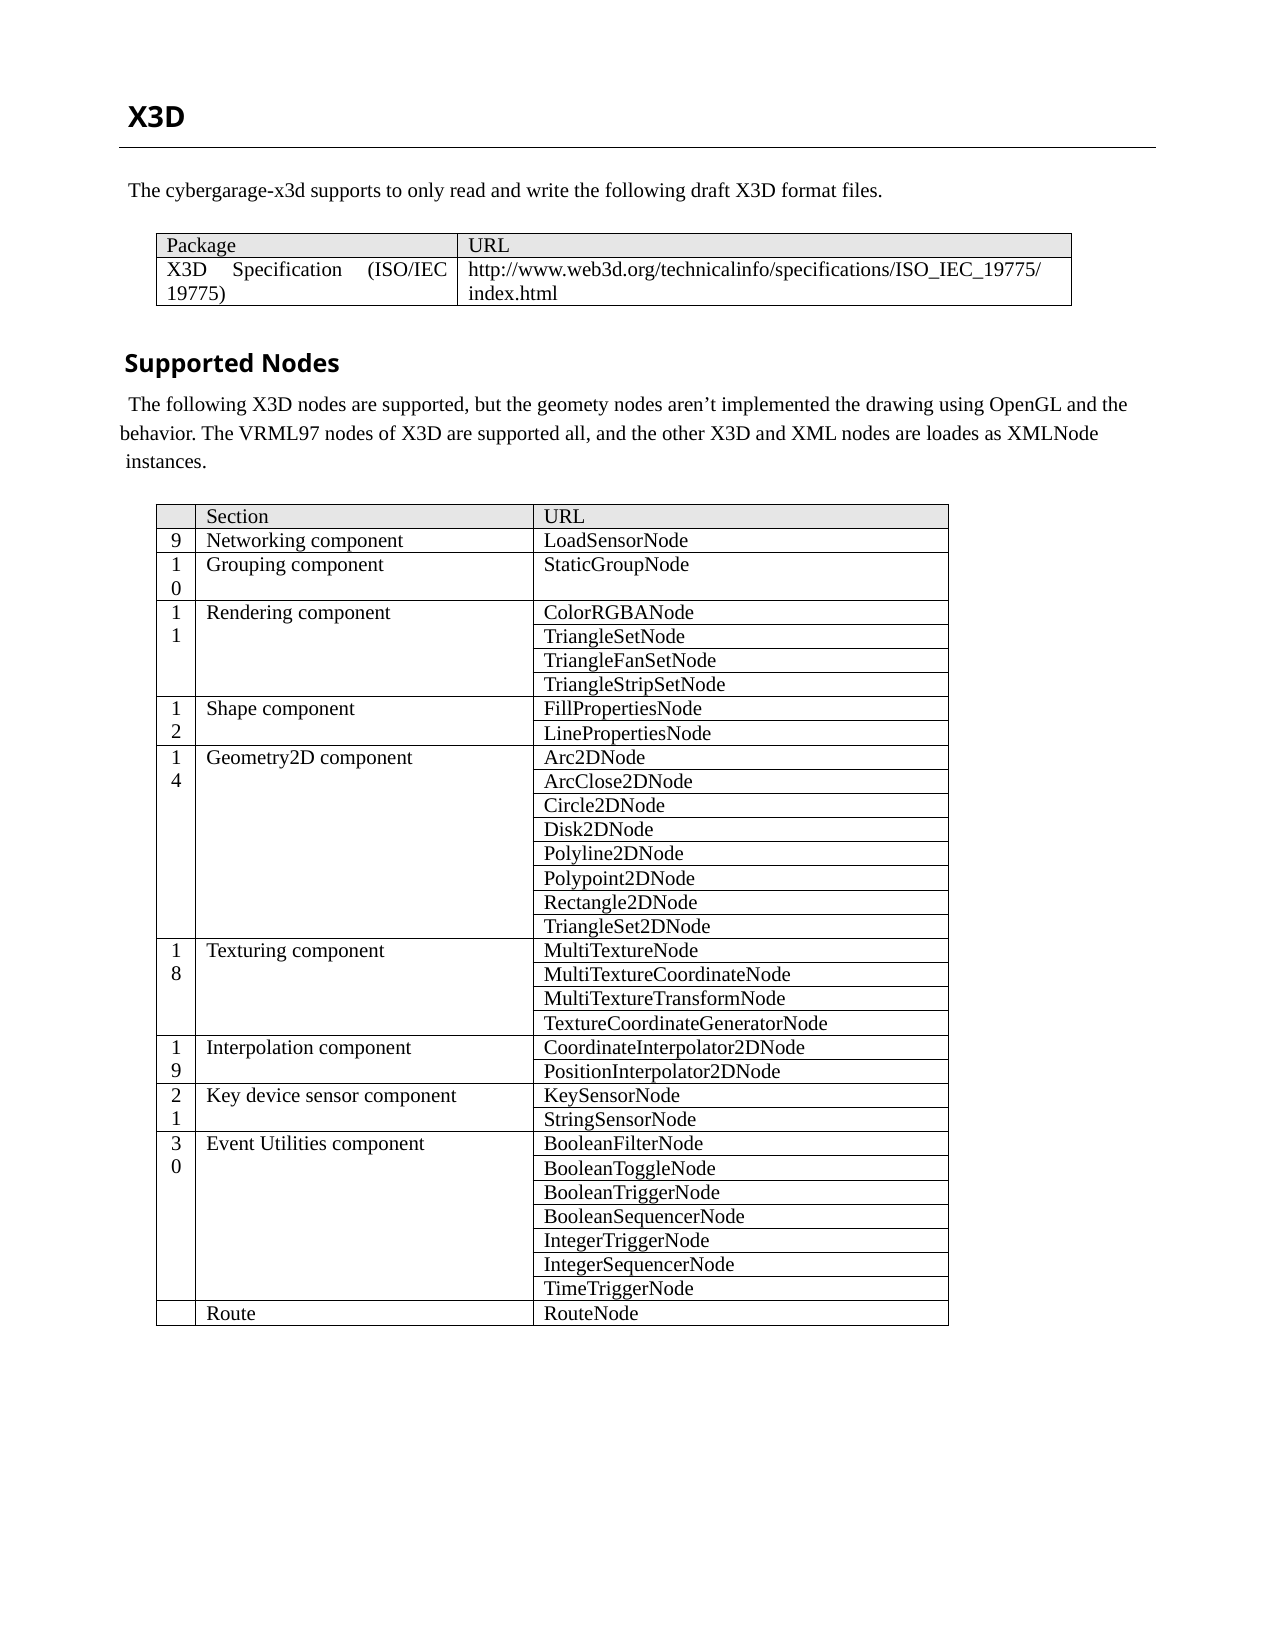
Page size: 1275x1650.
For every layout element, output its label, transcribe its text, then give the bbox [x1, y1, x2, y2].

table_cell RouteNode [534, 1301, 948, 1324]
table_cell IntegerSequencerNode [534, 1253, 948, 1276]
table_cell MultiTextureTransformNode [534, 987, 948, 1010]
table_cell MultiTextureNode [534, 939, 948, 962]
subtitle X3D [119, 88, 1156, 147]
table_cell Shape component [196, 697, 533, 744]
table_cell Geometry2D component [196, 746, 533, 938]
table_cell 21 [157, 1084, 195, 1131]
table_cell Route [196, 1301, 533, 1324]
table_cell StringSensorNode [534, 1108, 948, 1131]
table_cell Rectangle2DNode [534, 891, 948, 914]
table_cell 10 [157, 553, 195, 599]
table_header [157, 505, 195, 528]
table_header Package [157, 234, 457, 257]
table_cell 14 [157, 746, 195, 938]
table_cell 18 [157, 939, 195, 1034]
table_cell Grouping component [196, 553, 533, 599]
subtitle Supported Nodes [119, 334, 1156, 391]
table_cell Key device sensor component [196, 1084, 533, 1131]
table_header URL [534, 505, 948, 528]
table_cell ColorRGBANode [534, 601, 948, 624]
table_cell BooleanFilterNode [534, 1132, 948, 1155]
table_cell 12 [157, 697, 195, 744]
table_cell Polyline2DNode [534, 842, 948, 865]
table_cell 9 [157, 529, 195, 552]
table_cell BooleanTriggerNode [534, 1181, 948, 1204]
table_cell Polypoint2DNode [534, 866, 948, 889]
table_cell Texturing component [196, 939, 533, 1034]
table_cell CoordinateInterpolator2DNode [534, 1036, 948, 1059]
table_cell MultiTextureCoordinateNode [534, 963, 948, 986]
table_header Section [196, 505, 533, 528]
table_cell BooleanSequencerNode [534, 1205, 948, 1228]
table_cell TriangleFanSetNode [534, 649, 948, 672]
table_cell Networking component [196, 529, 533, 552]
table_cell [157, 1301, 195, 1324]
table_cell TimeTriggerNode [534, 1277, 948, 1300]
table_cell Arc2DNode [534, 746, 948, 769]
table_cell IntegerTriggerNode [534, 1229, 948, 1252]
table_cell StaticGroupNode [534, 553, 948, 599]
table_cell http://www.web3d.org/technicalinfo/specifications/ISO_IEC_19775/index.html [458, 258, 1071, 304]
table_cell X3D Specification (ISO/IEC 19775) [157, 258, 457, 304]
table_cell KeySensorNode [534, 1084, 948, 1107]
text The following X3D nodes are supported, but the geomety nodes aren’t implemented the drawing using OpenGL and the behavior. The VRML97 nodes of X3D are supported all, and the other X3D and XML nodes are loades as XMLNode instances. [119, 391, 1156, 476]
table_cell Disk2DNode [534, 818, 948, 841]
table_cell TriangleStripSetNode [534, 673, 948, 696]
table_cell TextureCoordinateGeneratorNode [534, 1011, 948, 1034]
table_cell Rendering component [196, 601, 533, 696]
table_cell Circle2DNode [534, 794, 948, 817]
table_cell TriangleSetNode [534, 625, 948, 648]
table_cell ArcClose2DNode [534, 770, 948, 793]
table_cell PositionInterpolator2DNode [534, 1060, 948, 1083]
table_cell BooleanToggleNode [534, 1156, 948, 1179]
table_cell Event Utilities component [196, 1132, 533, 1300]
table_cell TriangleSet2DNode [534, 915, 948, 938]
table_cell FillPropertiesNode [534, 697, 948, 720]
table_cell 11 [157, 601, 195, 696]
table_cell LinePropertiesNode [534, 721, 948, 744]
table_cell 30 [157, 1132, 195, 1300]
table_cell LoadSensorNode [534, 529, 948, 552]
text The cybergarage-x3d supports to only read and write the following draft X3D format files. [119, 176, 1156, 205]
table_cell Interpolation component [196, 1036, 533, 1083]
table_cell 19 [157, 1036, 195, 1083]
table_header URL [458, 234, 1071, 257]
